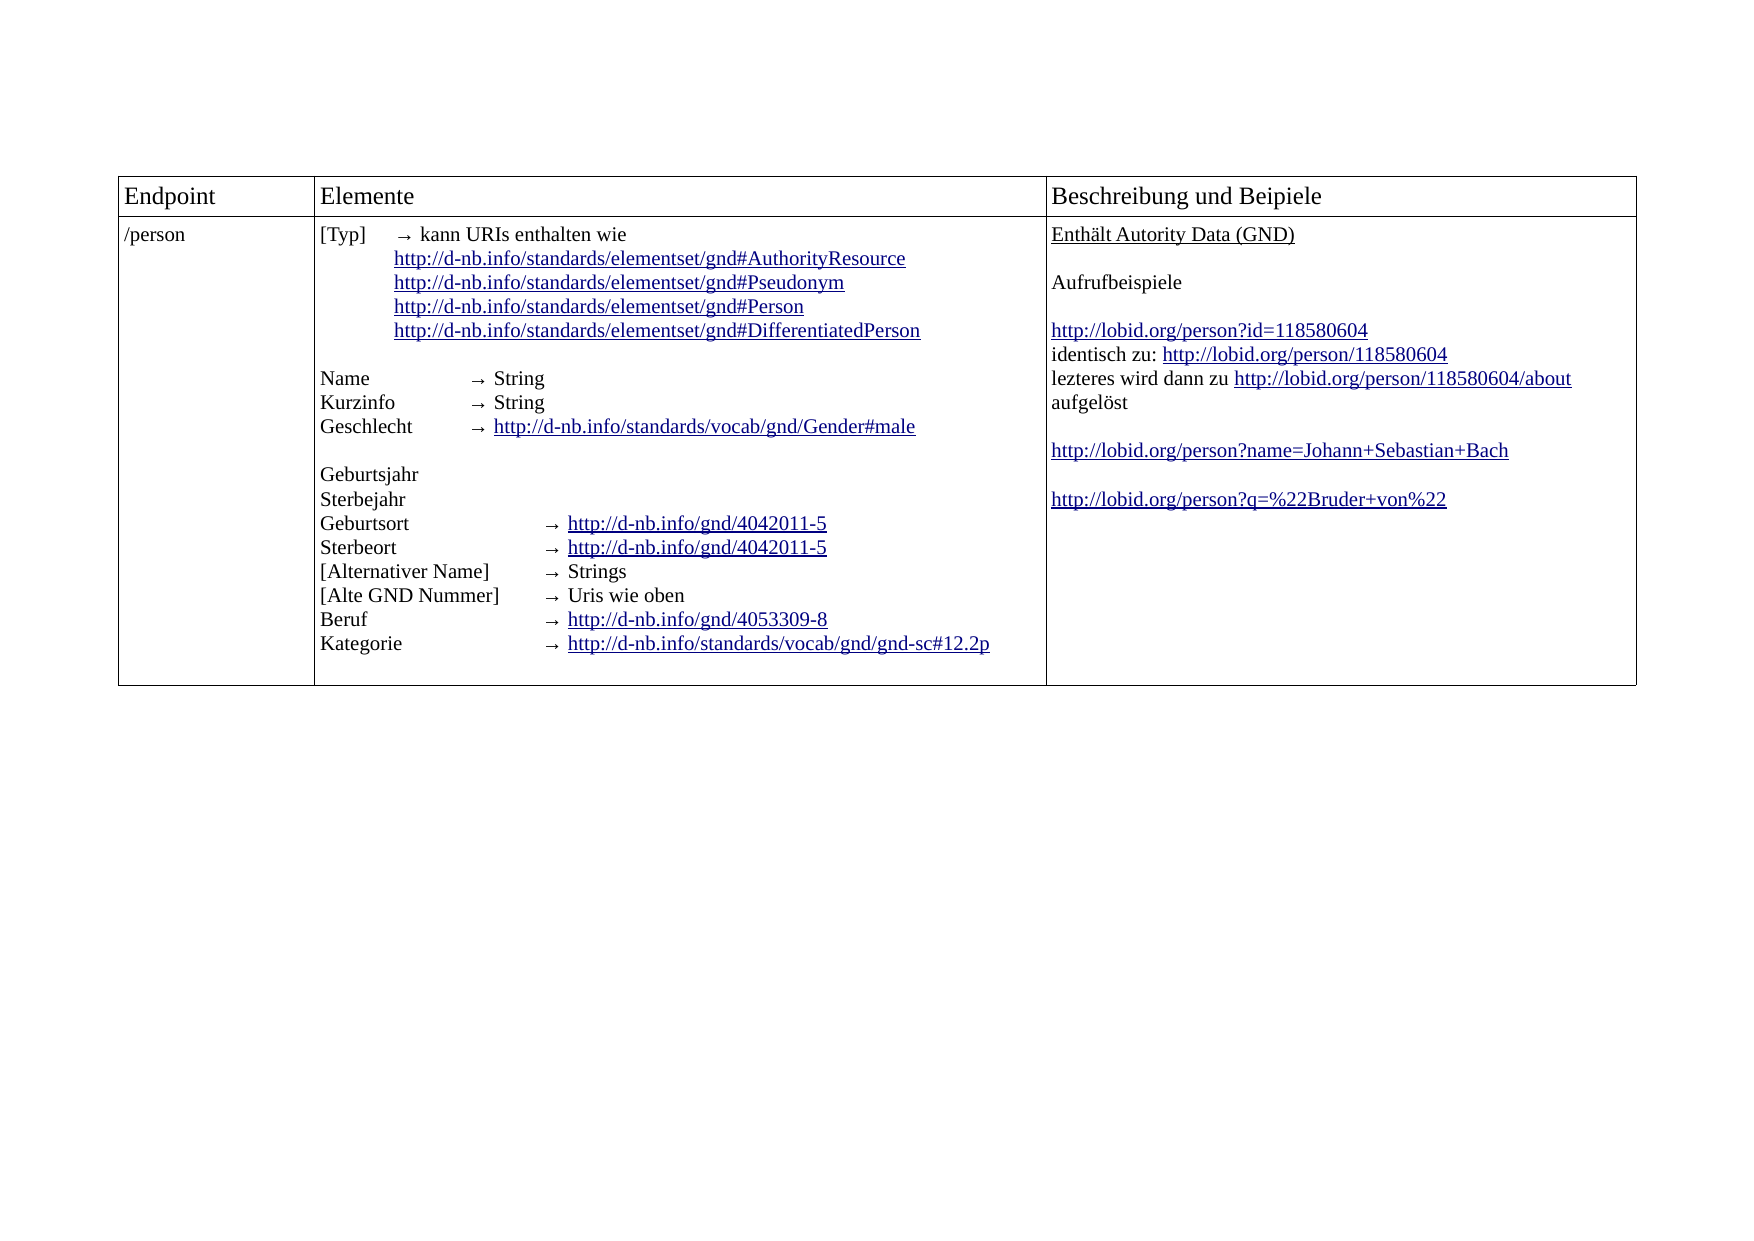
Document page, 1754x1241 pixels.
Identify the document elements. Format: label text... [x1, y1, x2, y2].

table_header Endpoint [119, 177, 314, 216]
table_header Elemente [315, 177, 1046, 216]
table_cell /person [119, 217, 314, 685]
table_cell [Typ] → kann URIs enthalten wie http://d-nb.info/standards/elementset/gnd#AuthorityResource http://d-nb.info/standards/elementset/gnd#Pseudonym http://d-nb.info/standards/elementset/gnd#Person http://d-nb.info/standards/elementset/gnd#DifferentiatedPerson Name → String Kurzinfo → String Geschlecht → http://d-nb.info/standards/vocab/gnd/Gender#male Geburtsjahr Sterbejahr Geburtsort → http://d-nb.info/gnd/4042011-5 Sterbeort → http://d-nb.info/gnd/4042011-5 [Alternativer Name] → Strings [Alte GND Nummer] → Uris wie oben Beruf → http://d-nb.info/gnd/4053309-8 Kategorie → http://d-nb.info/standards/vocab/gnd/gnd-sc#12.2p [315, 217, 1046, 685]
table_header Beschreibung und Beipiele [1047, 177, 1636, 216]
table_cell Enthält Autority Data (GND) Aufrufbeispiele http://lobid.org/person?id=118580604 identisch zu: http://lobid.org/person/118580604 lezteres wird dann zu http://lobid.org/person/118580604/about aufgelöst http://lobid.org/person?name=Johann+Sebastian+Bach http://lobid.org/person?q=%22Bruder+von%22 [1047, 217, 1636, 685]
